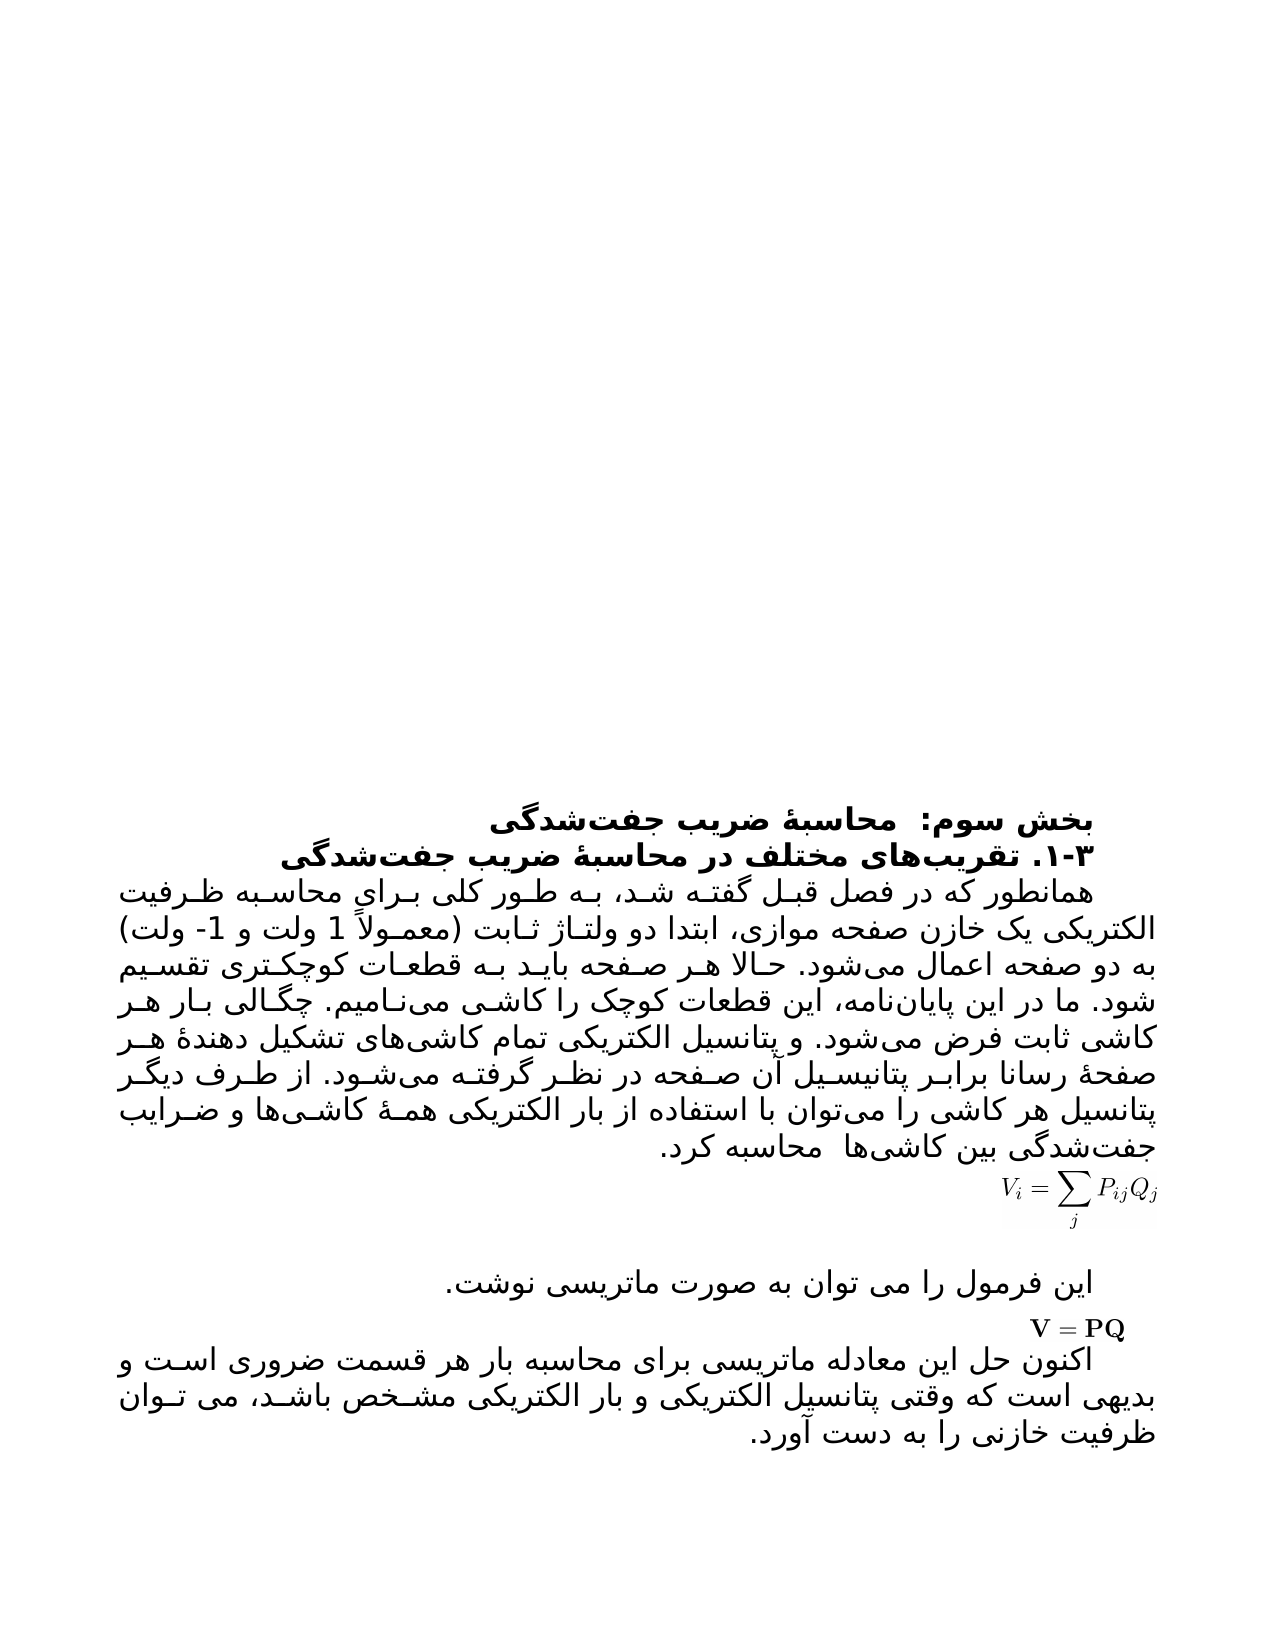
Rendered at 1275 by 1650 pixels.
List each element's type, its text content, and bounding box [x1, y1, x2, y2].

text اکنون حل این معادله ماتریسی برای محاسبه بار هر قسمت ضروری است و بدیهی است که وقتی پتانسیل الکتریکی و بار الکتریکی مشخص باشد، می توان ظرفیت خازنی را به دست آورد. [118, 1301, 1157, 1450]
picture [1002, 1171, 1157, 1229]
text این فرمول را می توان به صورت ماتریسی نوشت. [118, 1264, 1157, 1301]
picture [1030, 1319, 1124, 1342]
text بخش سوم: محاسبهٔ ضریب جفت‌شدگی [118, 801, 1157, 837]
text ۱-۳. تقریب‌های مختلف در محاسبهٔ ضریب جفت‌شدگی [118, 837, 1157, 874]
text همانطور که در فصل قبل گفته شد، به طور کلی برای محاسبه ظرفیت الکتریکی یک خازن صفحه موازی، ابتدا دو ولتاژ ثابت (معمولاً 1 ولت و 1- ولت) به دو صفحه اعمال می‌شود. حالا هر صفحه باید به قطعات کوچکتری تقسیم شود. ما در این پایان‌نامه، این قطعات کوچک را کاشی می‌نامیم. چگالی بار هر کاشی ثابت فرض می‌شود. و پتانسیل الکتریکی تمام کاشی‌های تشکیل دهندهٔ هر صفحهٔ رسانا برابر پتانیسیل آن صفحه در نظر گرفته می‌شود. از طرف دیگر پتانسیل هر کاشی را می‌توان با استفاده از بار الکتریکی همهٔ کاشی‌ها و ضرایب جفت‌شدگی بین کاشی‌ها محاسبه کرد. [118, 874, 1157, 1164]
